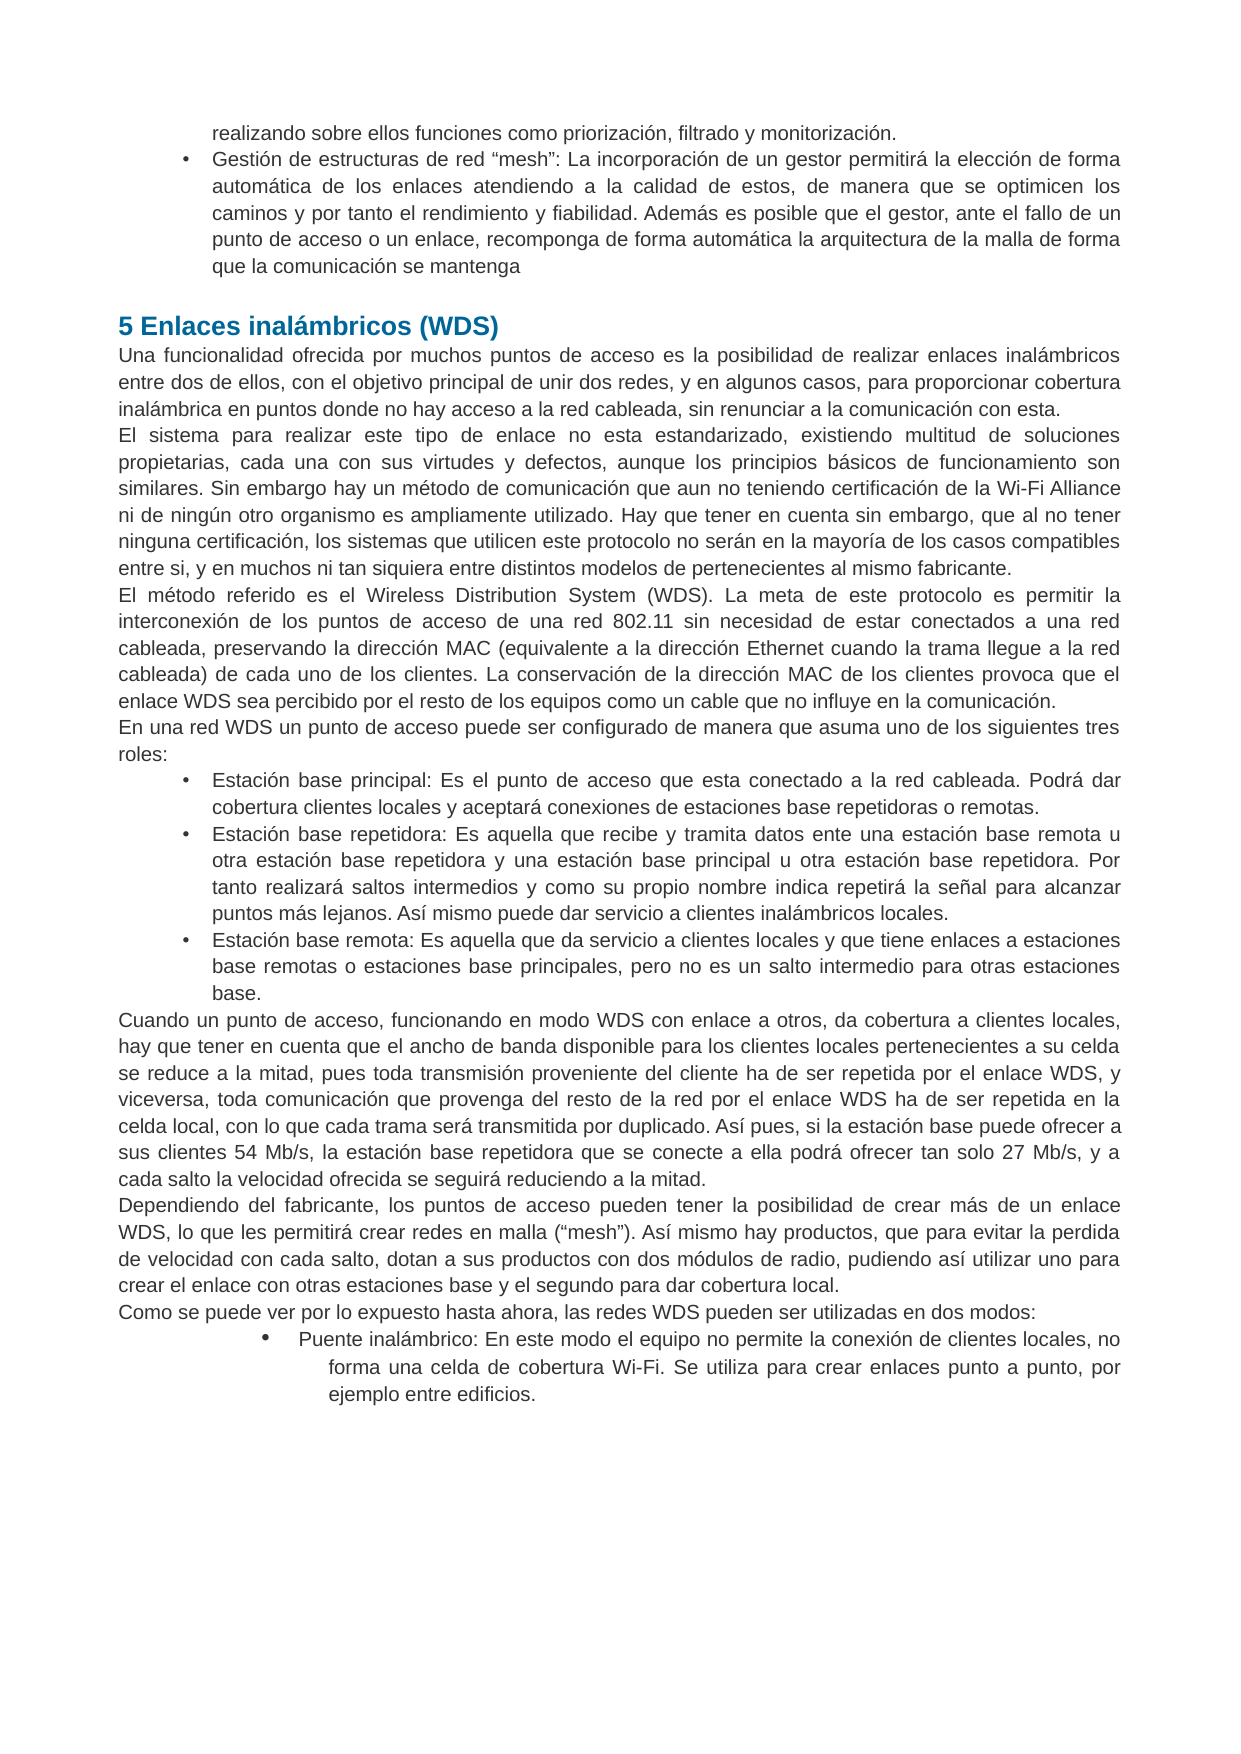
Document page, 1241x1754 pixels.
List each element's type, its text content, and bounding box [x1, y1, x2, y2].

text Dependiendo del fabricante, los puntos de acceso pueden tener la posibilidad de crear más de un enlace WDS, lo que les permitirá crear redes en malla (“mesh”). Así mismo hay productos, que para evitar la perdida de velocidad con cada salto, dotan a sus productos con dos módulos de radio, pudiendo así utilizar uno para crear el enlace con otras estaciones base y el segundo para dar cobertura local. [118, 1191, 1122, 1297]
text El método referido es el Wireless Distribution System (WDS). La meta de este protocolo es permitir la interconexión de los puntos de acceso de una red 802.11 sin necesidad de estar conectados a una red cableada, preservando la dirección MAC (equivalente a la dirección Ethernet cuando la trama llegue a la red cableada) de cada uno de los clientes. La conservación de la dirección MAC de los clientes provoca que el enlace WDS sea percibido por el resto de los equipos como un cable que no influye en la comunicación. [118, 580, 1122, 712]
list Puente inalámbrico: En este modo el equipo no permite la conexión de clientes locales, no forma una celda de cobertura Wi-Fi. Se utiliza para crear enlaces punto a punto, por ejemplo entre edificios. [261, 1323, 1122, 1405]
subtitle 5 Enlaces inalámbricos (WDS) [118, 306, 1122, 341]
list Estación base remota: Es aquella que da servicio a clientes locales y que tiene enlaces a estaciones base remotas o estaciones base principales, pero no es un salto intermedio para otras estaciones base. [182, 925, 1122, 1005]
text Cuando un punto de acceso, funcionando en modo WDS con enlace a otros, da cobertura a clientes locales, hay que tener en cuenta que el ancho de banda disponible para los clientes locales pertenecientes a su celda se reduce a la mitad, pues toda transmisión proveniente del cliente ha de ser repetida por el enlace WDS, y viceversa, toda comunicación que provenga del resto de la red por el enlace WDS ha de ser repetida en la celda local, con lo que cada trama será transmitida por duplicado. Así pues, si la estación base puede ofrecer a sus clientes 54 Mb/s, la estación base repetidora que se conecte a ella podrá ofrecer tan solo 27 Mb/s, y a cada salto la velocidad ofrecida se seguirá reduciendo a la mitad. [118, 1005, 1122, 1191]
text Como se puede ver por lo expuesto hasta ahora, las redes WDS pueden ser utilizadas en dos modos: [118, 1297, 1122, 1323]
text El sistema para realizar este tipo de enlace no esta estandarizado, existiendo multitud de soluciones propietarias, cada una con sus virtudes y defectos, aunque los principios básicos de funcionamiento son similares. Sin embargo hay un método de comunicación que aun no teniendo certificación de la Wi-Fi Alliance ni de ningún otro organismo es ampliamente utilizado. Hay que tener en cuenta sin embargo, que al no tener ninguna certificación, los sistemas que utilicen este protocolo no serán en la mayoría de los casos compatibles entre si, y en muchos ni tan siquiera entre distintos modelos de pertenecientes al mismo fabricante. [118, 420, 1122, 580]
list Estación base repetidora: Es aquella que recibe y tramita datos ente una estación base remota u otra estación base repetidora y una estación base principal u otra estación base repetidora. Por tanto realizará saltos intermedios y como su propio nombre indica repetirá la señal para alcanzar puntos más lejanos. Así mismo puede dar servicio a clientes inalámbricos locales. [182, 819, 1122, 925]
text Una funcionalidad ofrecida por muchos puntos de acceso es la posibilidad de realizar enlaces inalámbricos entre dos de ellos, con el objetivo principal de unir dos redes, y en algunos casos, para proporcionar cobertura inalámbrica en puntos donde no hay acceso a la red cableada, sin renunciar a la comunicación con esta. [118, 341, 1122, 420]
list Gestión de estructuras de red “mesh”: La incorporación de un gestor permitirá la elección de forma automática de los enlaces atendiendo a la calidad de estos, de manera que se optimicen los caminos y por tanto el rendimiento y fiabilidad. Además es posible que el gestor, ante el fallo de un punto de acceso o un enlace, recomponga de forma automática la arquitectura de la malla de forma que la comunicación se mantenga [182, 145, 1122, 277]
list Estación base principal: Es el punto de acceso que esta conectado a la red cableada. Podrá dar cobertura clientes locales y aceptará conexiones de estaciones base repetidoras o remotas. [182, 766, 1122, 819]
text En una red WDS un punto de acceso puede ser configurado de manera que asuma uno de los siguientes tres roles: [118, 712, 1122, 766]
list realizando sobre ellos funciones como priorización, filtrado y monitorización. [182, 118, 1122, 145]
